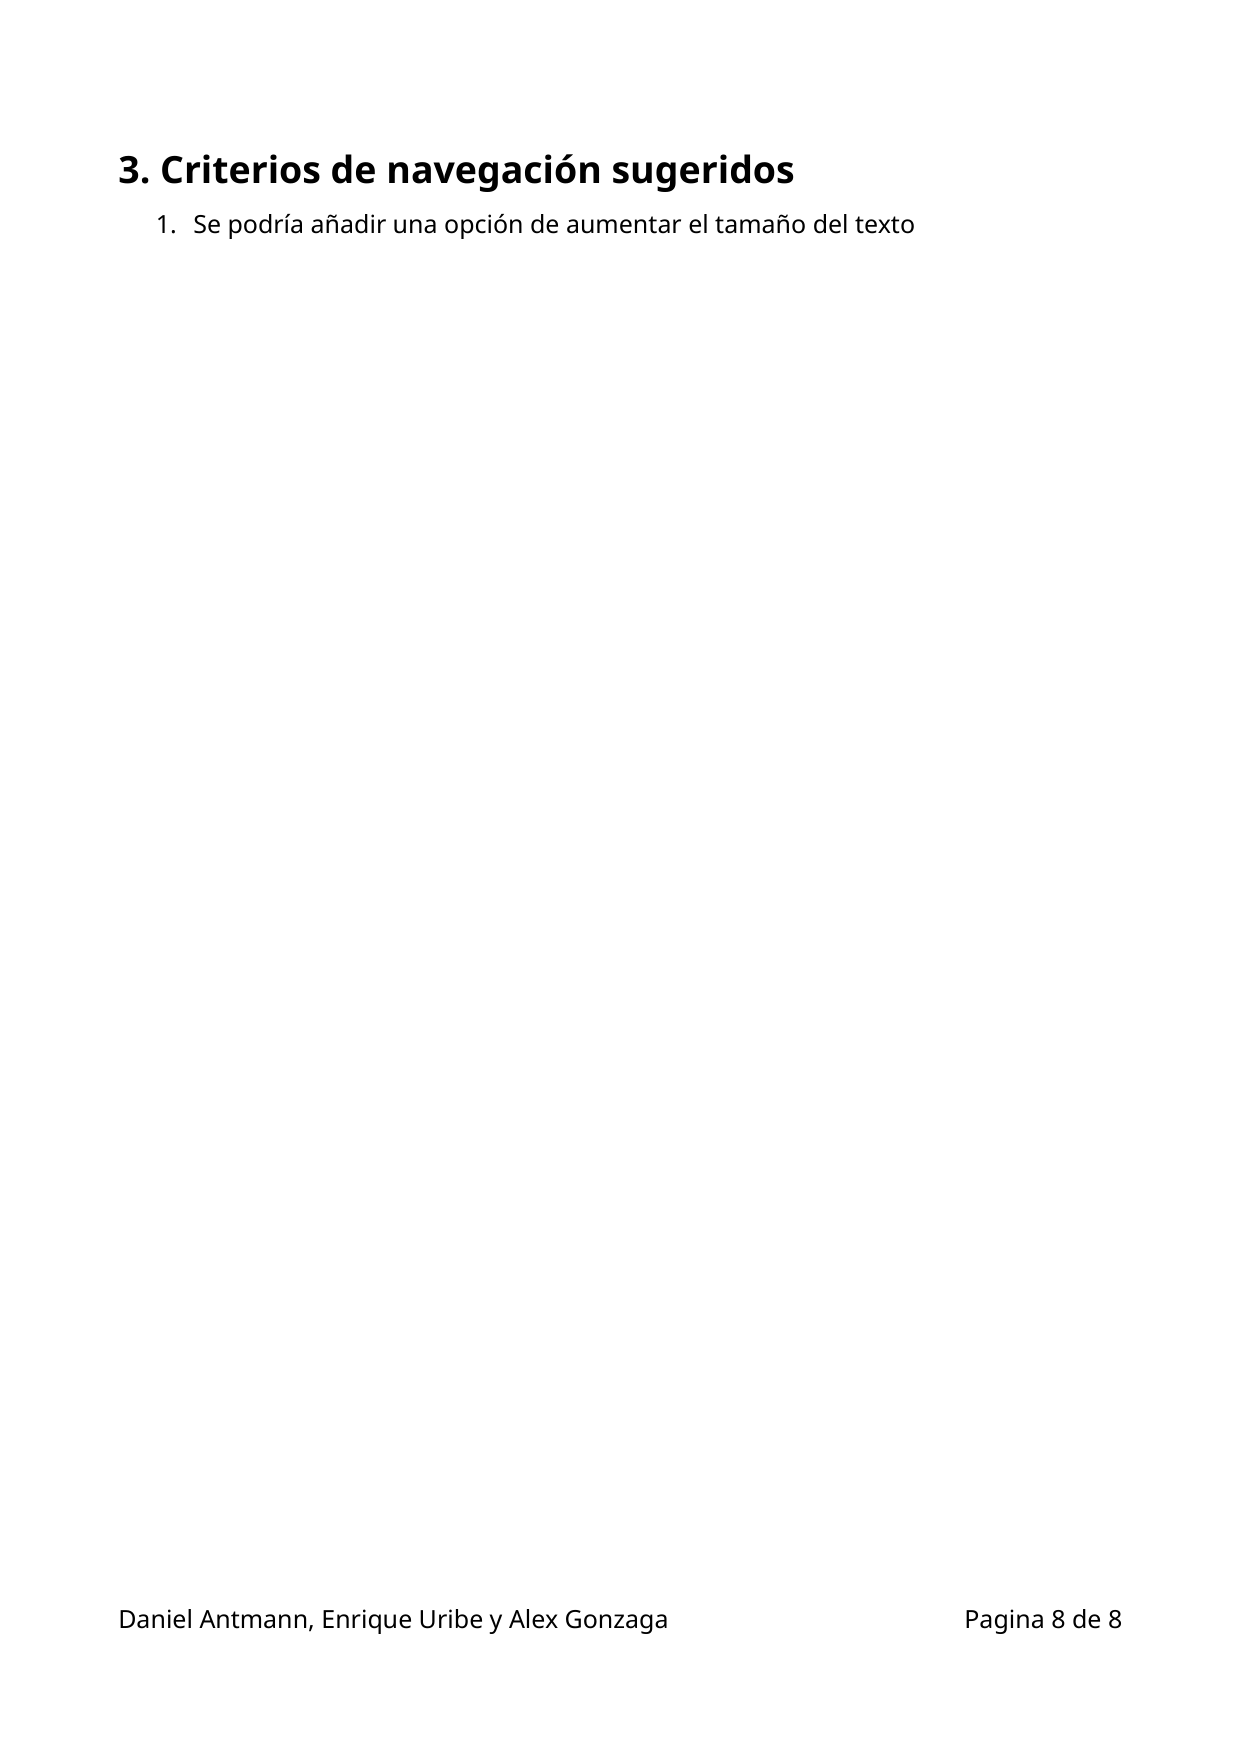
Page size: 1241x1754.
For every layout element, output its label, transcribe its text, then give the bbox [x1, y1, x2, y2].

list Se podría añadir una opción de aumentar el tamaño del texto [156, 207, 1122, 241]
subtitle 3. Criterios de navegación sugeridos [118, 143, 1122, 194]
